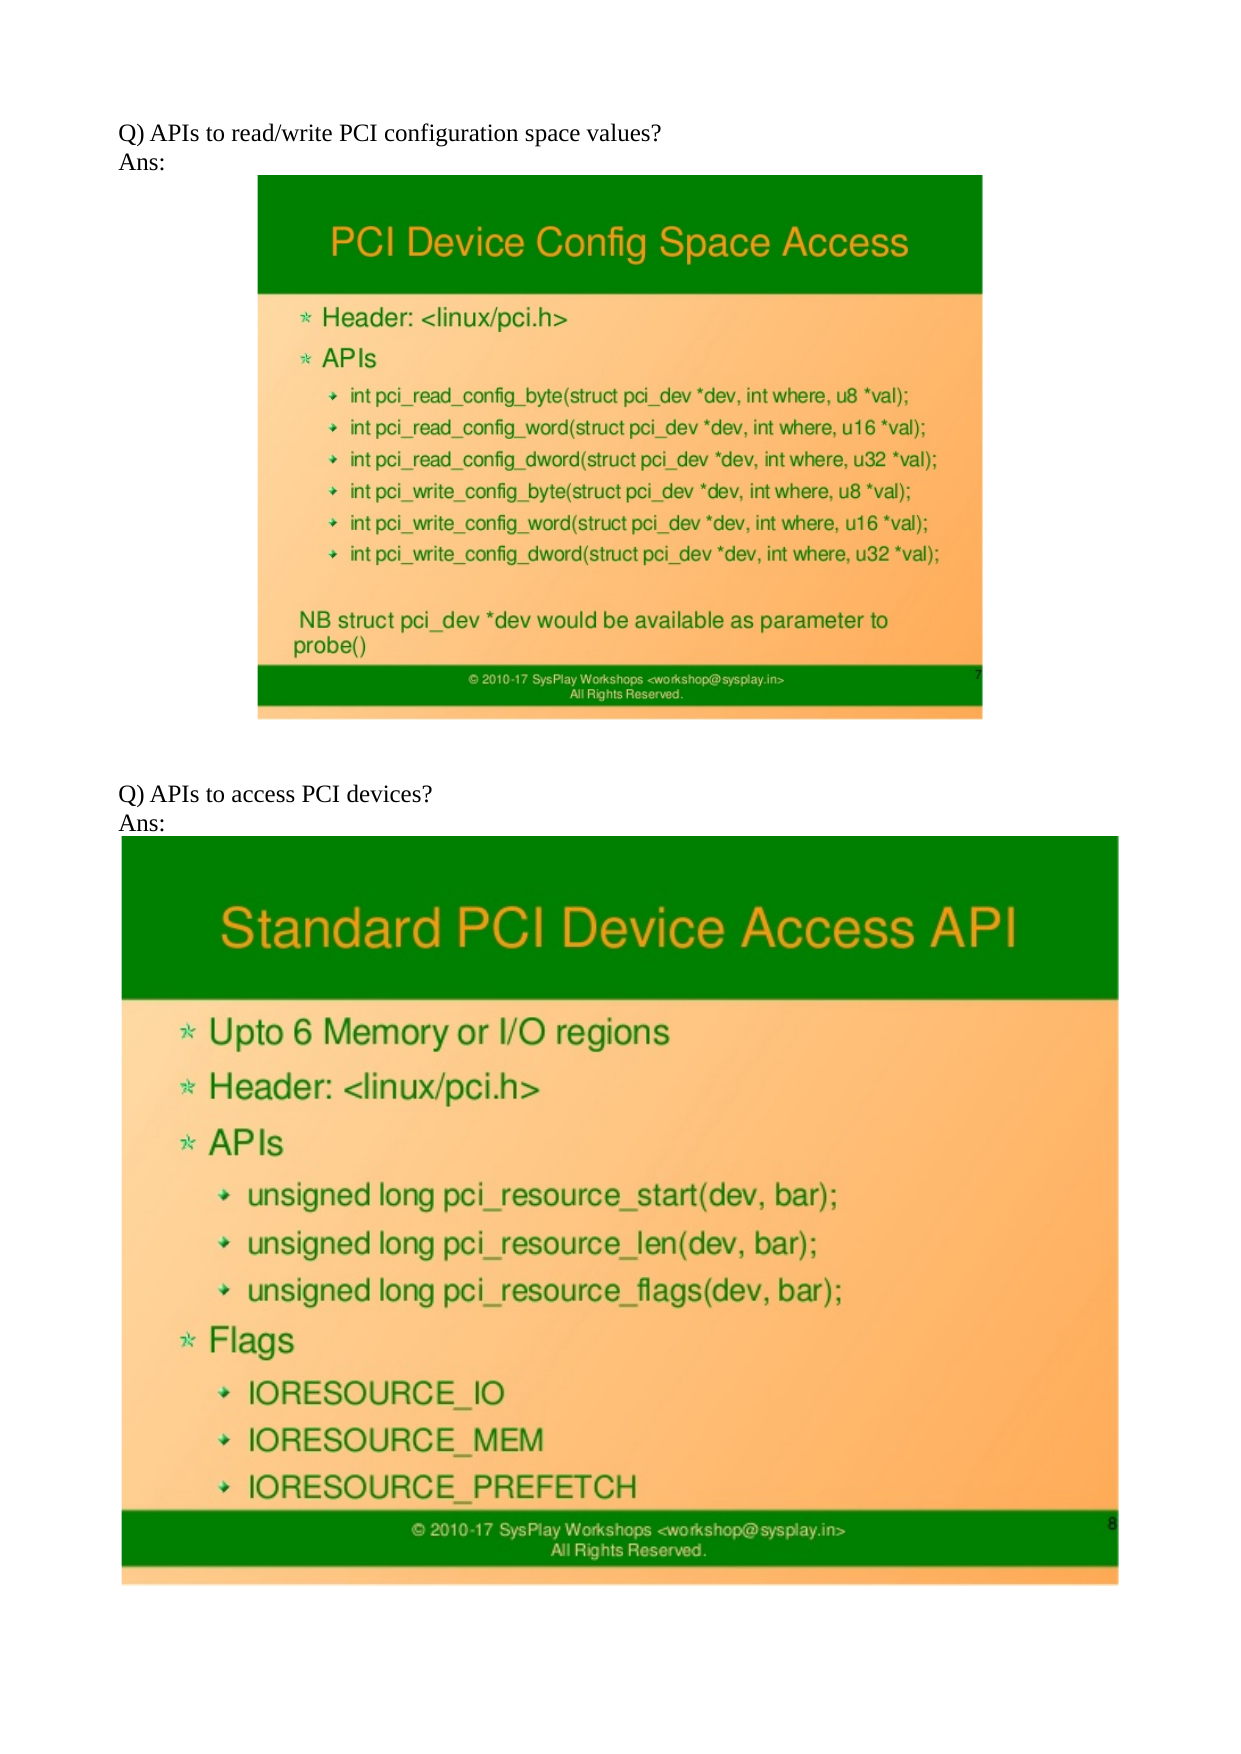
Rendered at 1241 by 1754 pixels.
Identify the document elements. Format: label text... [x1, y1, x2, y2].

text Q) APIs to access PCI devices? [118, 779, 1122, 808]
picture [257, 175, 983, 720]
text Ans: [118, 147, 1122, 176]
picture [121, 836, 1119, 1586]
text Q) APIs to read/write PCI configuration space values? [118, 118, 1122, 147]
text Ans: [118, 808, 1122, 837]
